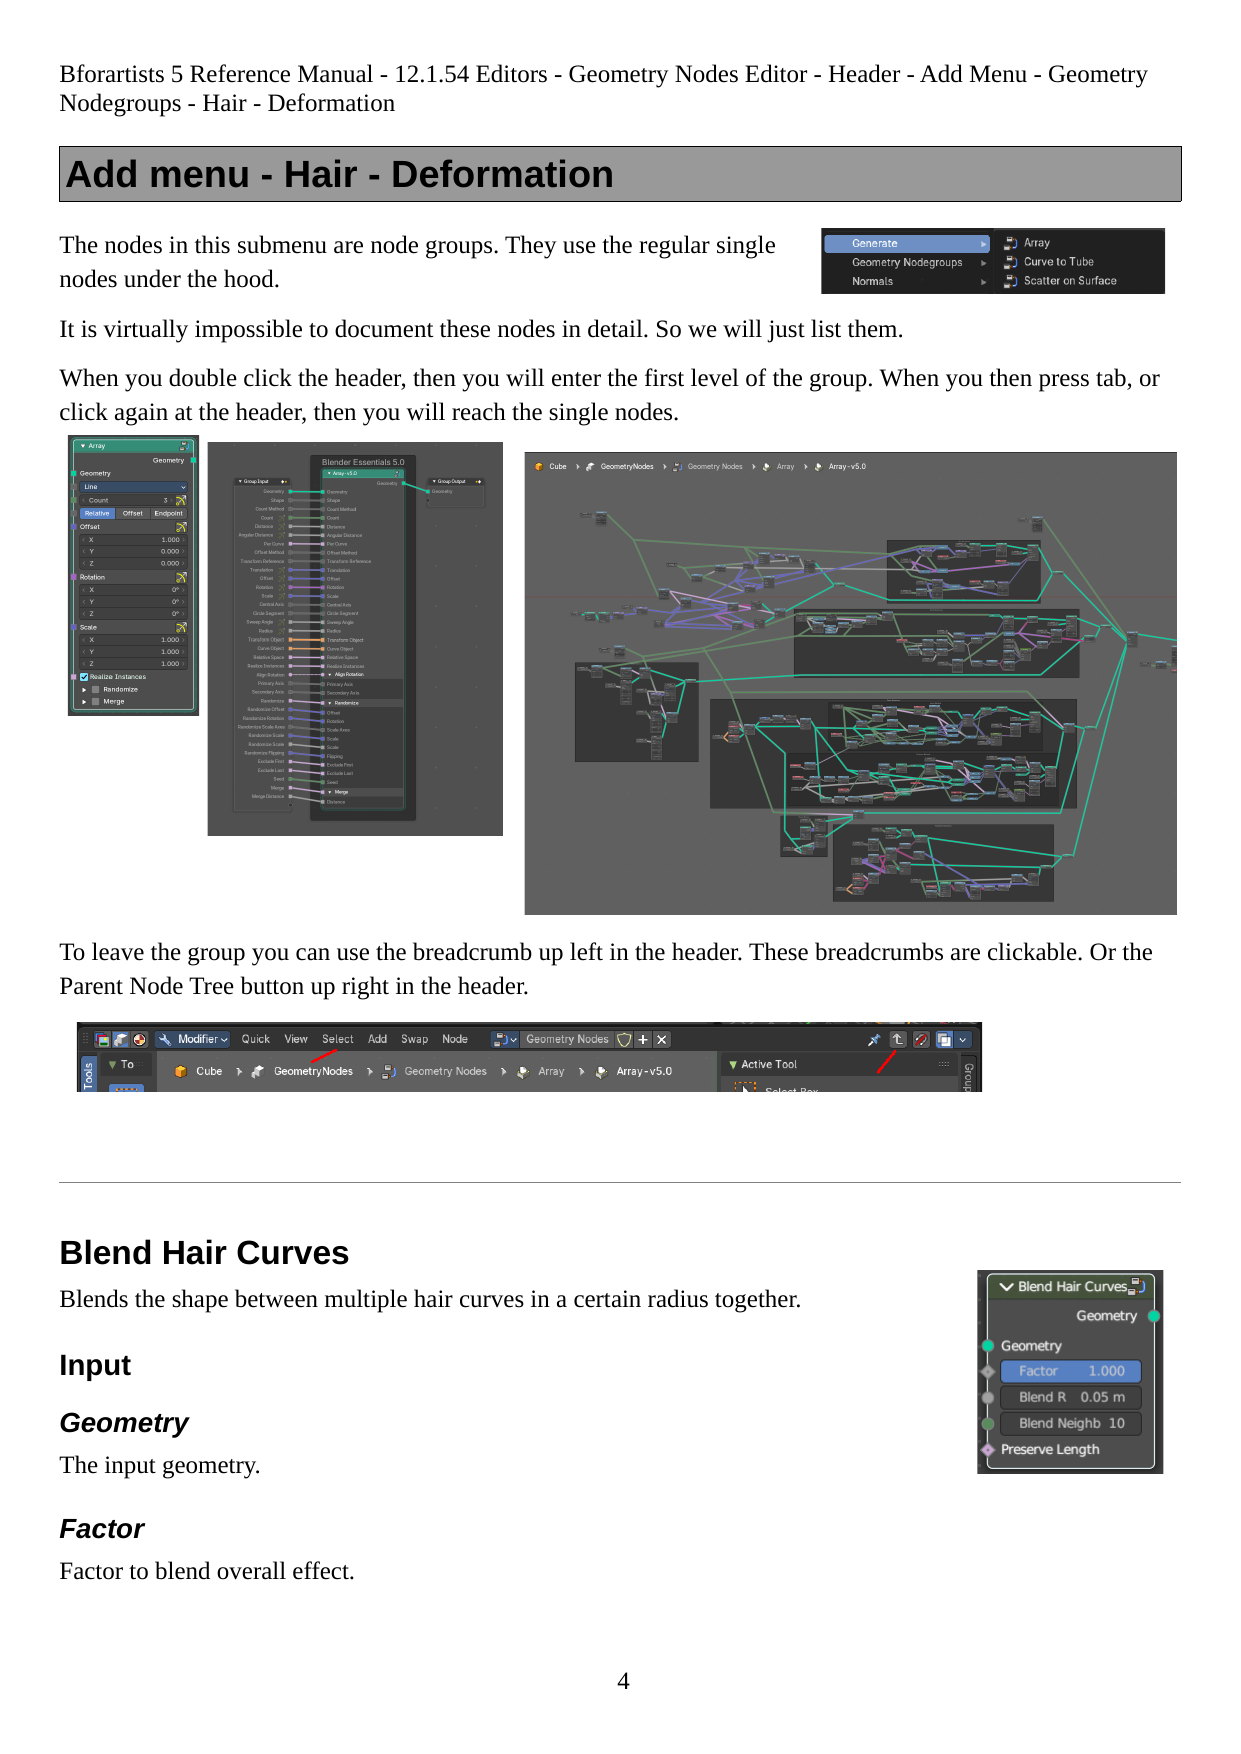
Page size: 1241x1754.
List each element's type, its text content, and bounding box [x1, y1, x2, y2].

text Blends the shape between multiple hair curves in a certain radius together. [59, 1284, 977, 1312]
subtitle [1164, 1347, 1181, 1381]
text When you double click the header, then you will enter the first level of the group. When you then press tab, or click again at the header, then you will reach the single nodes. [59, 363, 1181, 426]
table_header Add menu - Hair - Deformation [60, 147, 1181, 201]
text The nodes in this submenu are node groups. They use the regular single nodes under the hood. [59, 230, 821, 293]
subtitle Input [59, 1347, 977, 1381]
text The input geometry. [59, 1451, 1181, 1479]
picture [977, 1270, 1164, 1474]
subtitle Blend Hair Curves [59, 1233, 1181, 1271]
picture [76, 1022, 983, 1092]
text Factor to blend overall effect. [59, 1556, 1181, 1585]
subtitle Geometry [59, 1406, 977, 1438]
picture [67, 435, 200, 716]
text It is virtually impossible to document these nodes in detail. So we will just list them. [59, 314, 1181, 342]
subtitle [1164, 1406, 1181, 1438]
picture [207, 442, 503, 836]
subtitle Factor [59, 1512, 1181, 1544]
picture [821, 228, 1166, 294]
text To leave the group you can use the breadcrumb up left in the header. These breadcrumbs are clickable. Or the Parent Node Tree button up right in the header. [59, 937, 1181, 1000]
picture [524, 452, 1177, 915]
